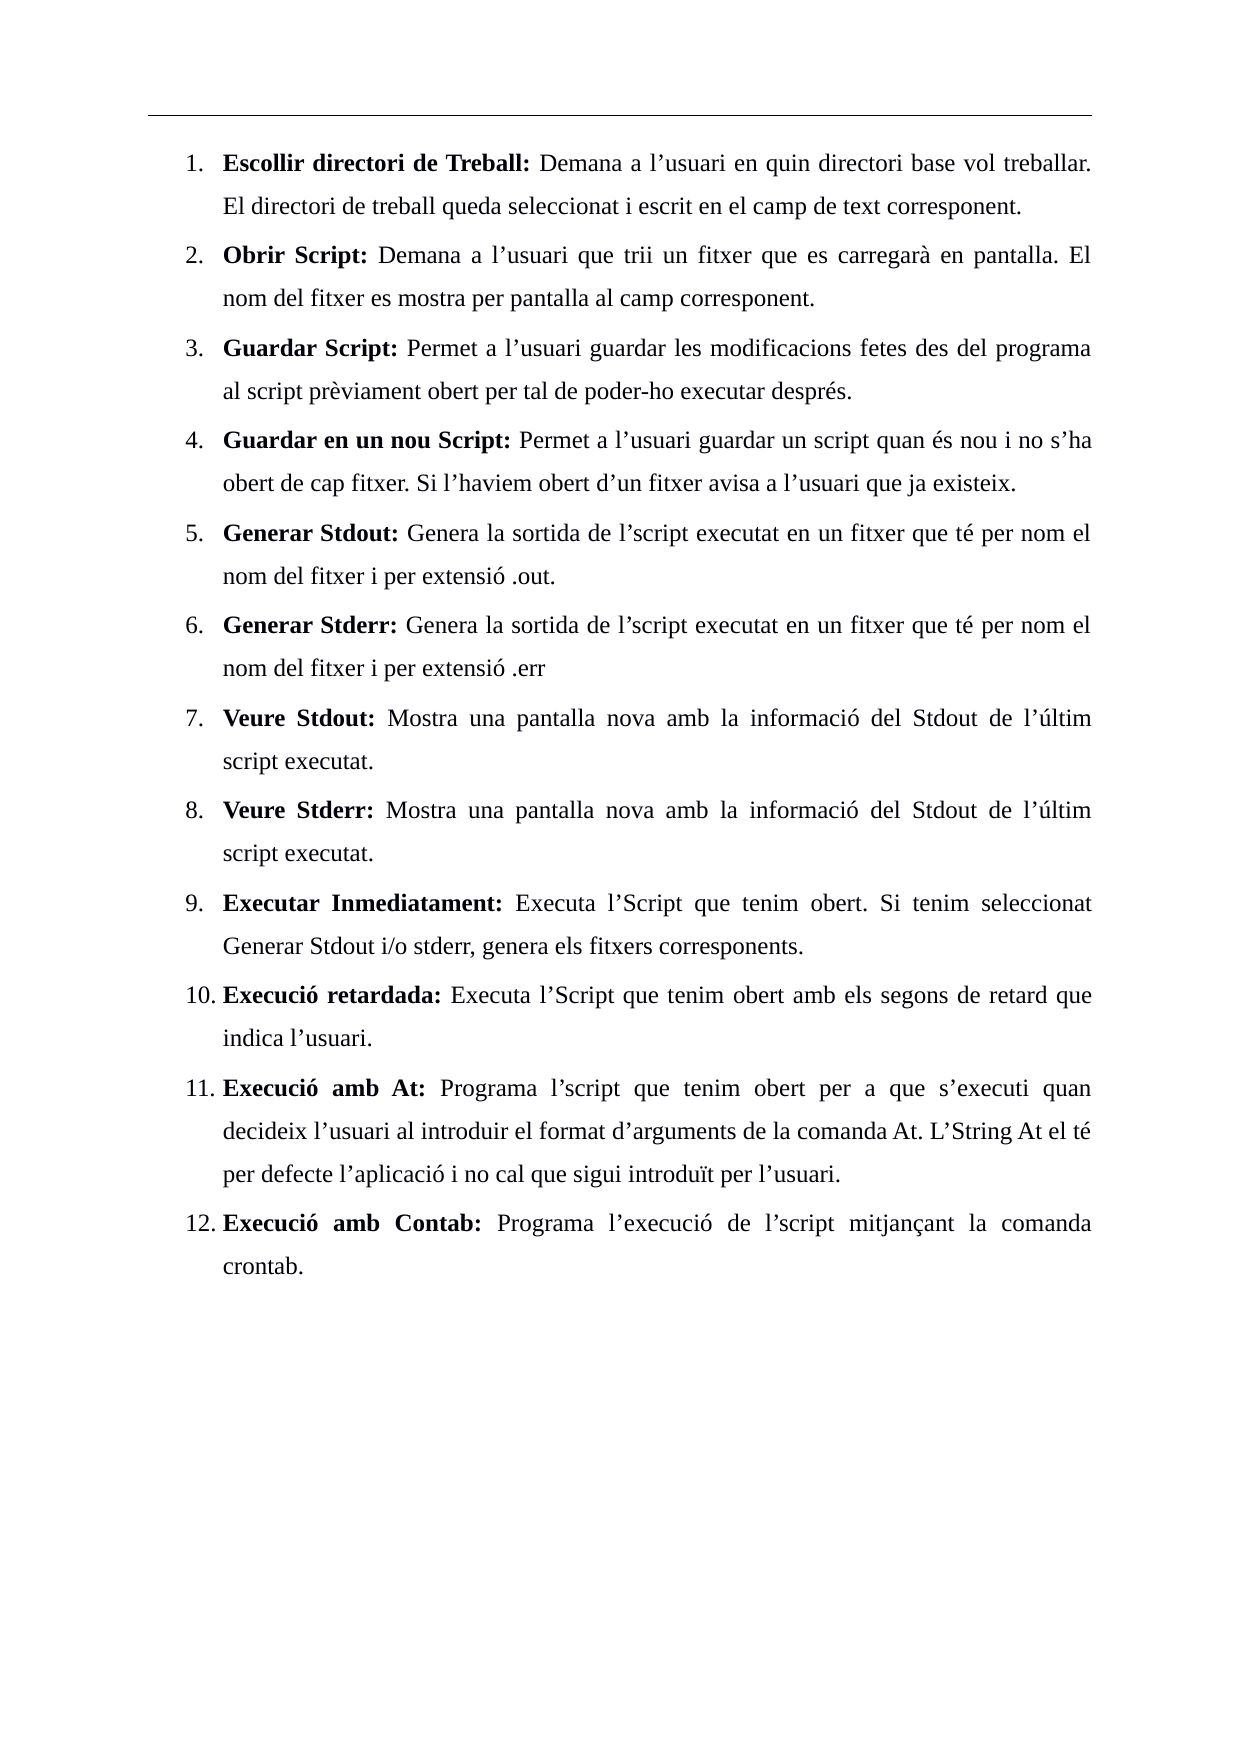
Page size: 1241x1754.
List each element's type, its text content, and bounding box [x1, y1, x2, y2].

list Execució retardada: Executa l’Script que tenim obert amb els segons de retard que indica l’usuari. [185, 980, 1092, 1052]
list Veure Stdout: Mostra una pantalla nova amb la informació del Stdout de l’últim script executat. [185, 703, 1092, 774]
list Generar Stdout: Genera la sortida de l’script executat en un fitxer que té per nom el nom del fitxer i per extensió .out. [185, 518, 1092, 589]
list Guardar Script: Permet a l’usuari guardar les modificacions fetes des del programa al script prèviament obert per tal de poder-ho executar després. [185, 333, 1092, 404]
list Executar Inmediatament: Executa l’Script que tenim obert. Si tenim seleccionat Generar Stdout i/o stderr, genera els fitxers corresponents. [185, 888, 1092, 959]
list Escollir directori de Treball: Demana a l’usuari en quin directori base vol treballar. El directori de treball queda seleccionat i escrit en el camp de text corresponent. [185, 148, 1092, 219]
list Guardar en un nou Script: Permet a l’usuari guardar un script quan és nou i no s’ha obert de cap fitxer. Si l’haviem obert d’un fitxer avisa a l’usuari que ja existeix. [185, 425, 1092, 497]
list Execució amb At: Programa l’script que tenim obert per a que s’executi quan decideix l’usuari al introduir el format d’arguments de la comanda At. L’String At el té per defecte l’aplicació i no cal que sigui introduït per l’usuari. [185, 1073, 1092, 1188]
list Execució amb Contab: Programa l’execució de l’script mitjançant la comanda crontab. [185, 1208, 1092, 1280]
list Obrir Script: Demana a l’usuari que trii un fitxer que es carregarà en pantalla. El nom del fitxer es mostra per pantalla al camp corresponent. [185, 240, 1092, 312]
list Veure Stderr: Mostra una pantalla nova amb la informació del Stdout de l’últim script executat. [185, 795, 1092, 867]
list Generar Stderr: Genera la sortida de l’script executat en un fitxer que té per nom el nom del fitxer i per extensió .err [185, 610, 1092, 682]
